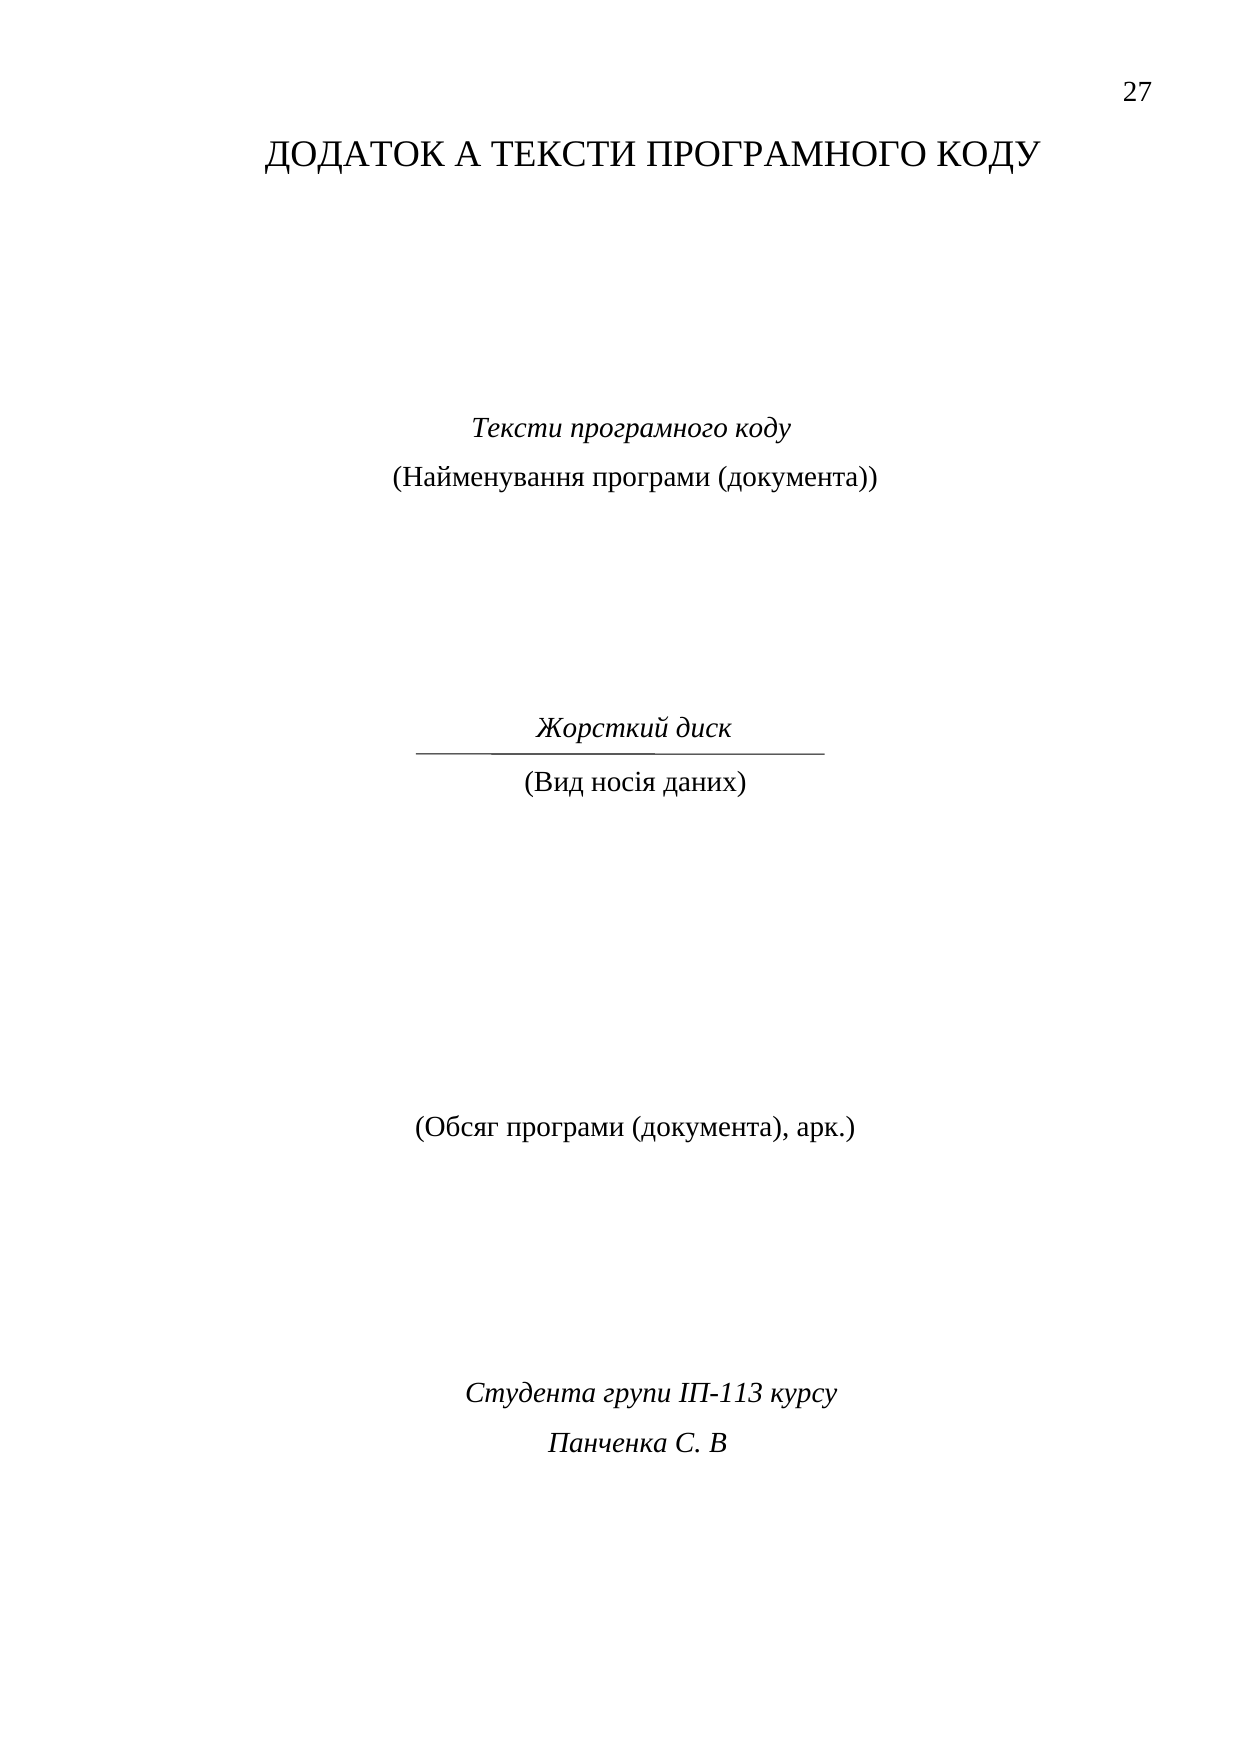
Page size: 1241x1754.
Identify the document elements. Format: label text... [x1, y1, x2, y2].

text (Найменування програми (документа)) [126, 460, 1143, 493]
text Жорсткий диск [127, 711, 1143, 744]
text Студента групи ІП-113 курсу [106, 1375, 1198, 1408]
text Панченка С. В [438, 1425, 832, 1459]
text (Вид носія даних) [127, 764, 1143, 798]
text (Обсяг програми (документа), арк.) [126, 1109, 1143, 1143]
text Тексти програмного коду [126, 410, 1143, 443]
subtitle ДОДАТОК А ТЕКСТИ ПРОГРАМНОГО КОДУ [106, 131, 1198, 174]
